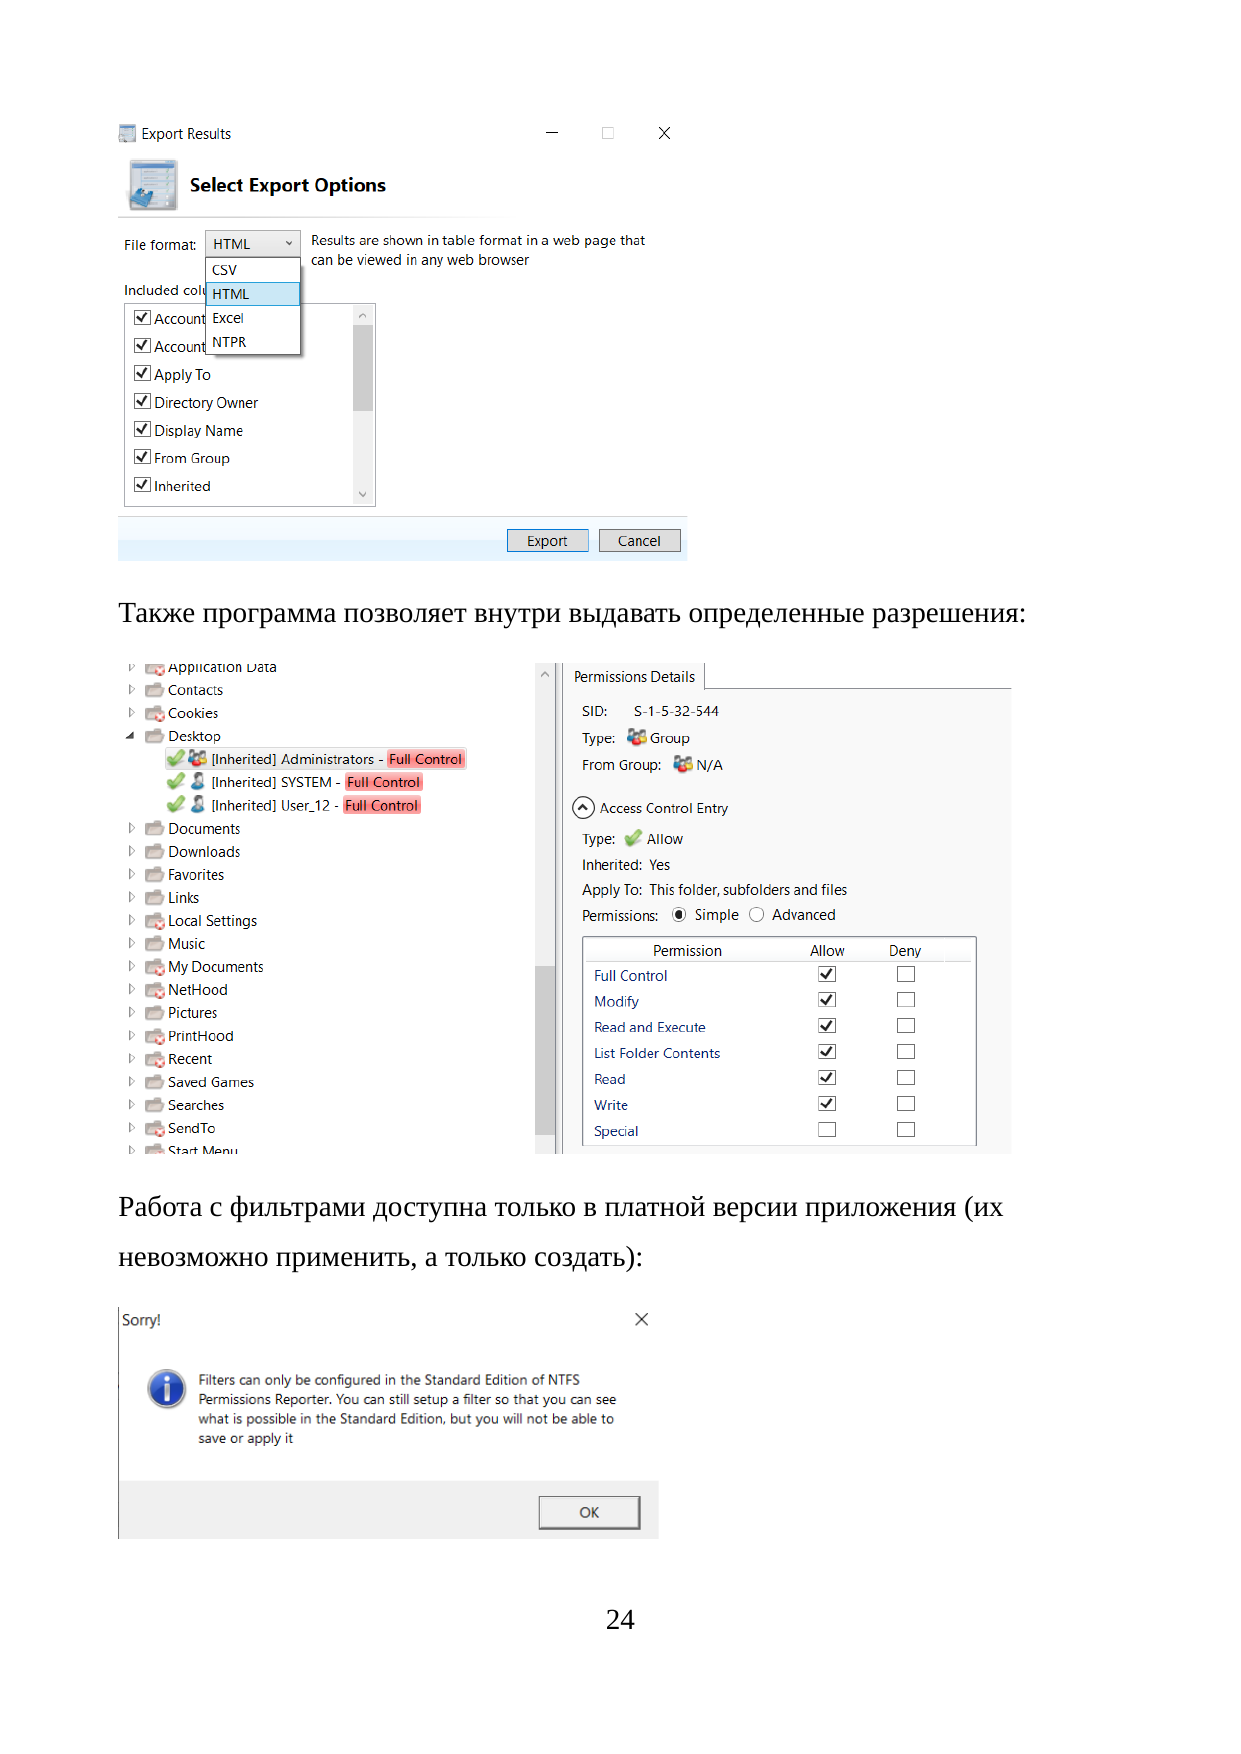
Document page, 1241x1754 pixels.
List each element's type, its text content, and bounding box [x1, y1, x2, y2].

text Работа с фильтрами доступна только в платной версии приложения (их невозможно применить, а только создать): [118, 1189, 1122, 1273]
picture [118, 663, 1012, 1154]
picture [118, 118, 688, 561]
picture [118, 1307, 659, 1539]
text Также программа позволяет внутри выдавать определенные разрешения: [118, 595, 1122, 629]
